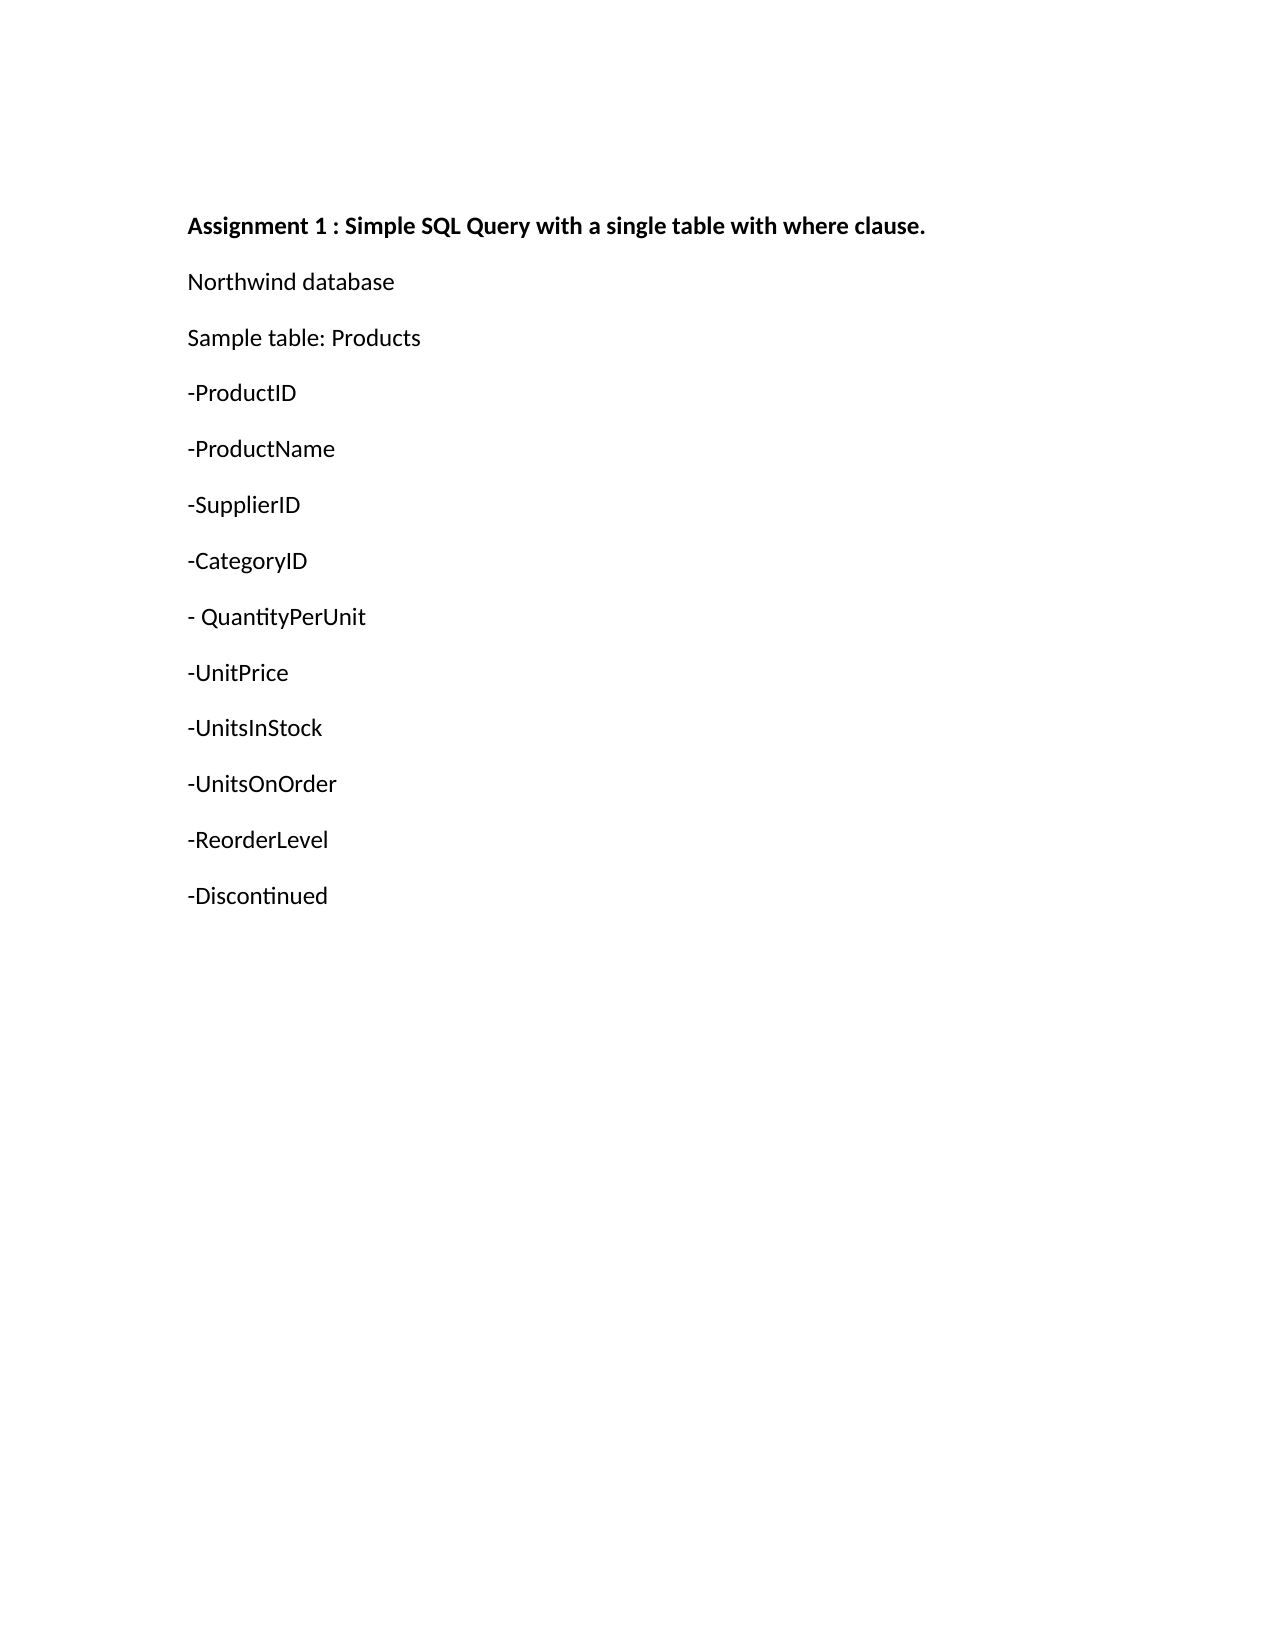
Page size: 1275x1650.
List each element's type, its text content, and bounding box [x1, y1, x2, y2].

text -CategoryID [187, 545, 1087, 576]
text Northwind database [187, 266, 1087, 296]
text -UnitPrice [187, 657, 1087, 687]
text -ReorderLevel [187, 824, 1087, 855]
text Sample table: Products [187, 322, 1087, 352]
text Assignment 1 : Simple SQL Query with a single table with where clause. [187, 210, 1087, 241]
text -Discontinued [187, 880, 1087, 911]
text -UnitsOnOrder [187, 768, 1087, 799]
text - QuantityPerUnit [187, 601, 1087, 631]
text -ProductID [187, 377, 1087, 408]
text -ProductName [187, 433, 1087, 464]
text -UnitsInStock [187, 712, 1087, 743]
text -SupplierID [187, 489, 1087, 520]
